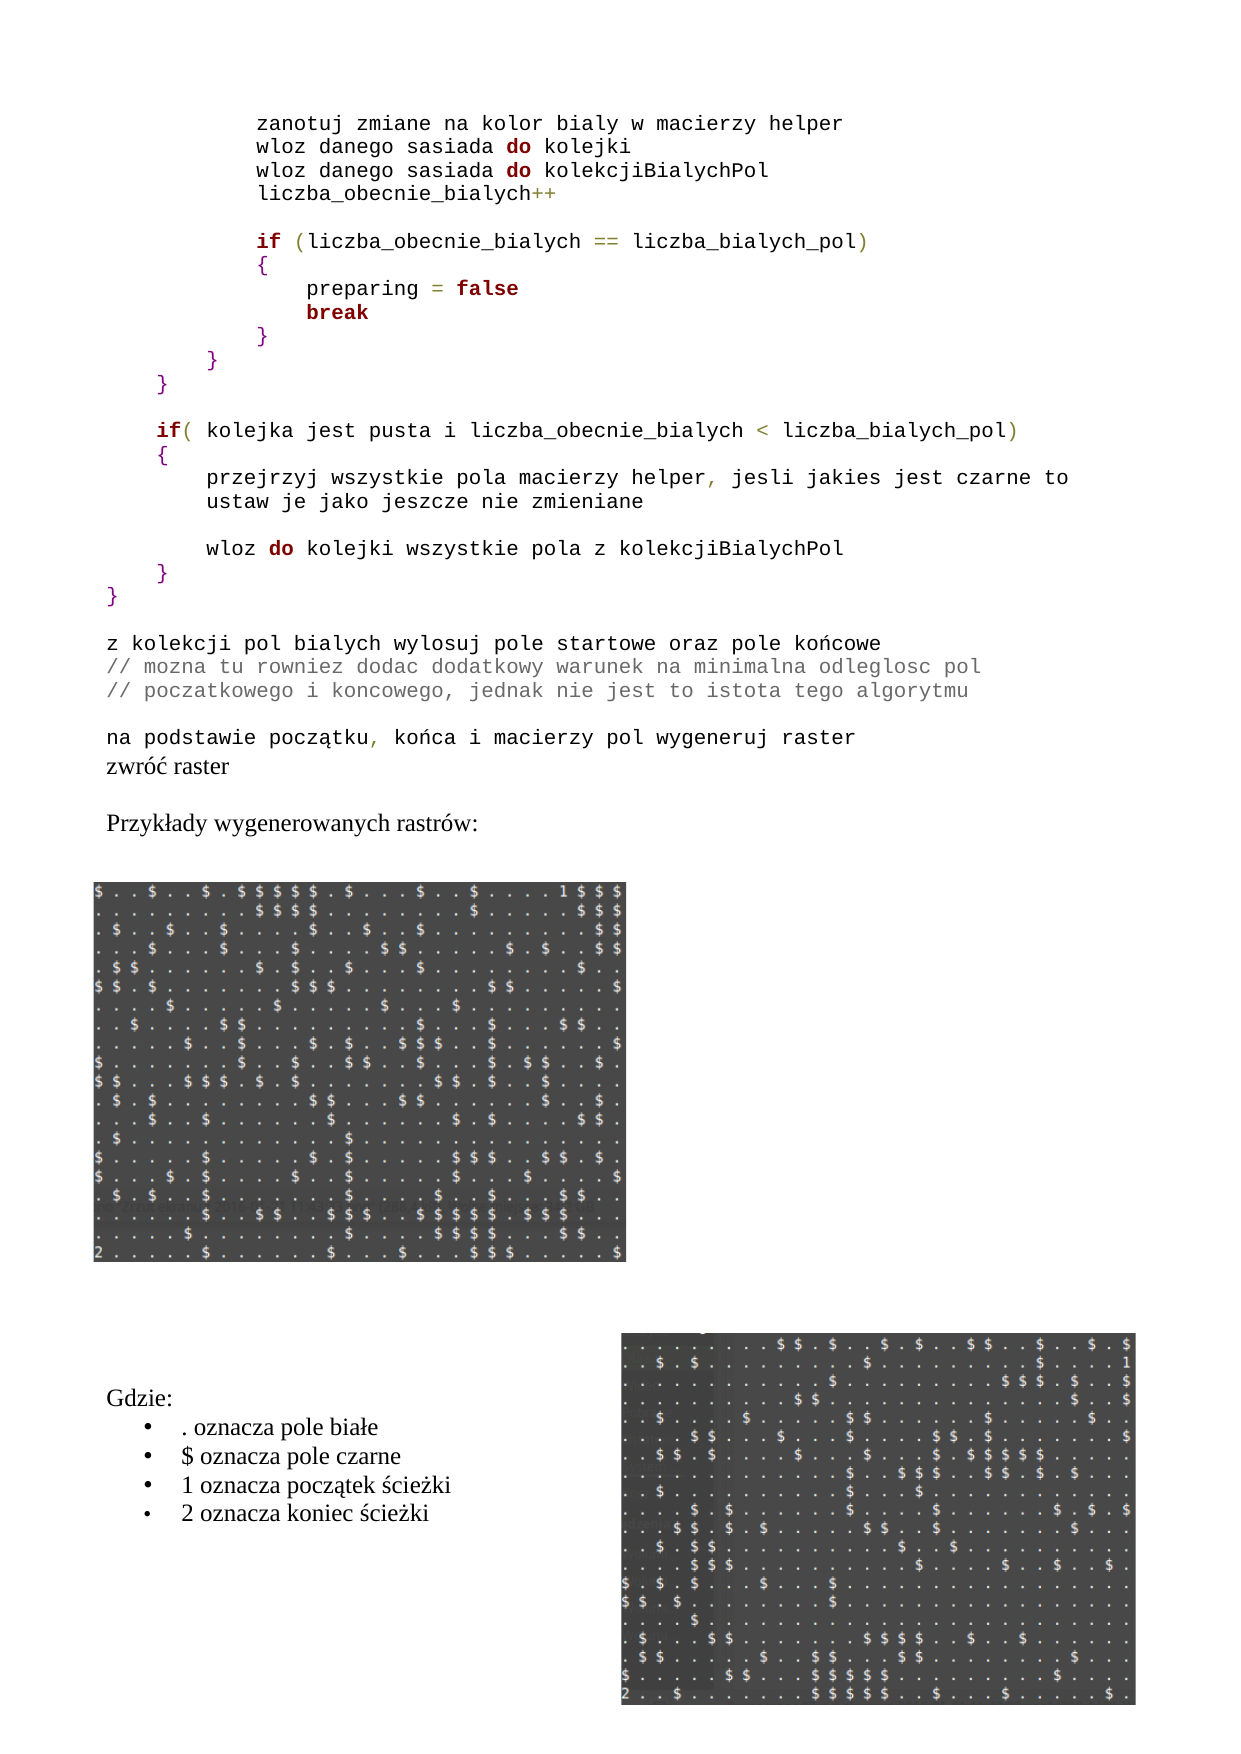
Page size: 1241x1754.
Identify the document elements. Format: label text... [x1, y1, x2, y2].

text } [106, 325, 1119, 349]
text if (liczba_obecnie_bialych == liczba_bialych_pol) [106, 231, 1119, 254]
text Przykłady wygenerowanych rastrów: [106, 808, 1119, 837]
text { [106, 443, 1119, 467]
text wloz do kolejki wszystkie pola z kolekcjiBialychPol [106, 538, 1119, 562]
text { [106, 254, 1119, 278]
text // mozna tu rowniez dodac dodatkowy warunek na minimalna odleglosc pol [106, 656, 1119, 680]
list $ oznacza pole czarne [144, 1441, 621, 1470]
text ustaw je jako jeszcze nie zmieniane [106, 491, 1119, 514]
picture [93, 882, 627, 1262]
text przejrzyj wszystkie pola macierzy helper, jesli jakies jest czarne to [106, 467, 1119, 491]
text wloz danego sasiada do kolekcjiBialychPol [106, 160, 1119, 183]
picture [621, 1333, 1136, 1705]
text } [106, 349, 1119, 373]
text wloz danego sasiada do kolejki [106, 136, 1119, 160]
text } [106, 373, 1119, 396]
text preparing = false [106, 278, 1119, 302]
text zanotuj zmiane na kolor bialy w macierzy helper [106, 112, 1119, 136]
text if( kolejka jest pusta i liczba_obecnie_bialych < liczba_bialych_pol) [106, 420, 1119, 443]
list 2 oznacza koniec ścieżki [144, 1498, 621, 1527]
text na podstawie początku, końca i macierzy pol wygeneruj raster [106, 727, 1119, 751]
text } [106, 562, 1119, 585]
text z kolekcji pol bialych wylosuj pole startowe oraz pole końcowe [106, 633, 1119, 656]
text // poczatkowego i koncowego, jednak nie jest to istota tego algorytmu [106, 680, 1119, 704]
list . oznacza pole białe [144, 1412, 621, 1441]
text break [106, 302, 1119, 325]
list 1 oznacza początek ścieżki [144, 1470, 621, 1498]
text zwróć raster [106, 751, 1119, 780]
text Gdzie: [106, 1383, 621, 1412]
text } [106, 585, 1119, 609]
text liczba_obecnie_bialych++ [106, 183, 1119, 207]
